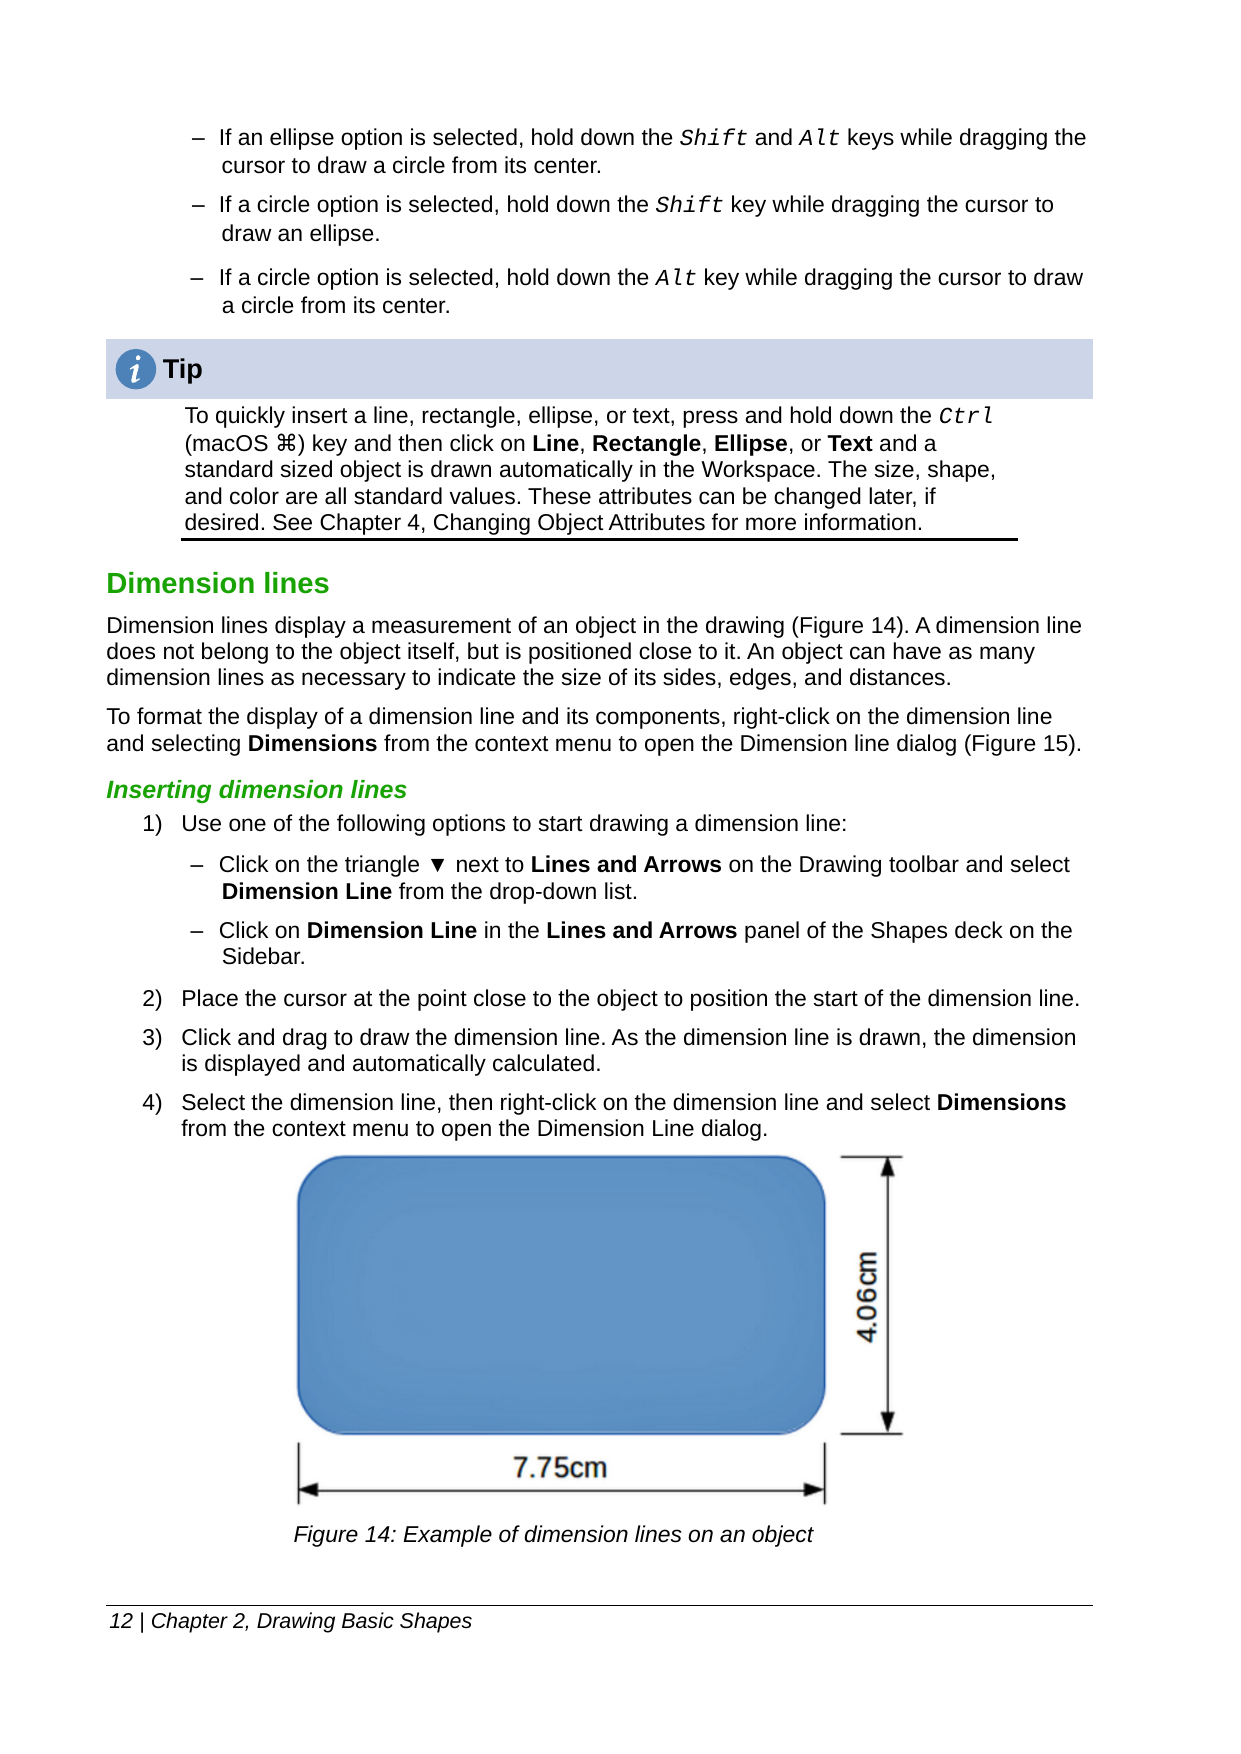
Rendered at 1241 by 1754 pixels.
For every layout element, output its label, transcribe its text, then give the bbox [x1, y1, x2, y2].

list Click on the triangle ▼ next to Lines and Arrows on the Drawing toolbar and select Dimension Line from the drop-down list. [187, 848, 1093, 904]
text To quickly insert a line, rectangle, ellipse, or text, press and hold down the Ctrl (macOS ⌘) key and then click on Line, Rectangle, Ellipse, or Text and a standard sized object is drawn automatically in the Workspace. The size, shape, and color are all standard values. These attributes can be changed later, if desired. See Chapter 4, Changing Object Attributes for more information. [181, 399, 1018, 538]
list Place the cursor at the point close to the object to position the start of the dimension line. [162, 985, 1093, 1011]
subtitle Inserting dimension lines [106, 775, 1093, 803]
subtitle Dimension lines [106, 566, 1093, 599]
list If a circle option is selected, hold down the Alt key while dragging the cursor to draw a circle from its center. [187, 261, 1093, 322]
list Click on Dimension Line in the Lines and Arrows panel of the Shapes deck on the Sidebar. [187, 914, 1093, 972]
list Click and drag to draw the dimension line. As the dimension line is drawn, the dimension is displayed and automatically calculated. [162, 1024, 1093, 1076]
list Select the dimension line, then right-click on the dimension line and select Dimensions from the context menu to open the Dimension Line dialog. [162, 1089, 1093, 1142]
list If an ellipse option is selected, hold down the Shift and Alt keys while dragging the cursor to draw a circle from its center. [189, 121, 1093, 179]
text Figure 14: Example of dimension lines on an object [293, 1521, 906, 1547]
picture [293, 1154, 906, 1509]
text Dimension lines display a measurement of an object in the drawing (Figure 14). A dimension line does not belong to the object itself, but is positioned close to it. An object can have as many dimension lines as necessary to indicate the size of its sides, edges, and distances. [106, 612, 1093, 691]
list Use one of the following options to start drawing a dimension line: [162, 810, 1093, 836]
list If a circle option is selected, hold down the Shift key while dragging the cursor to draw an ellipse. [189, 188, 1093, 249]
text To format the display of a dimension line and its components, right-click on the dimension line and selecting Dimensions from the context menu to open the Dimension line dialog (Figure 15). [106, 703, 1093, 756]
subtitle Tip [106, 339, 1093, 399]
